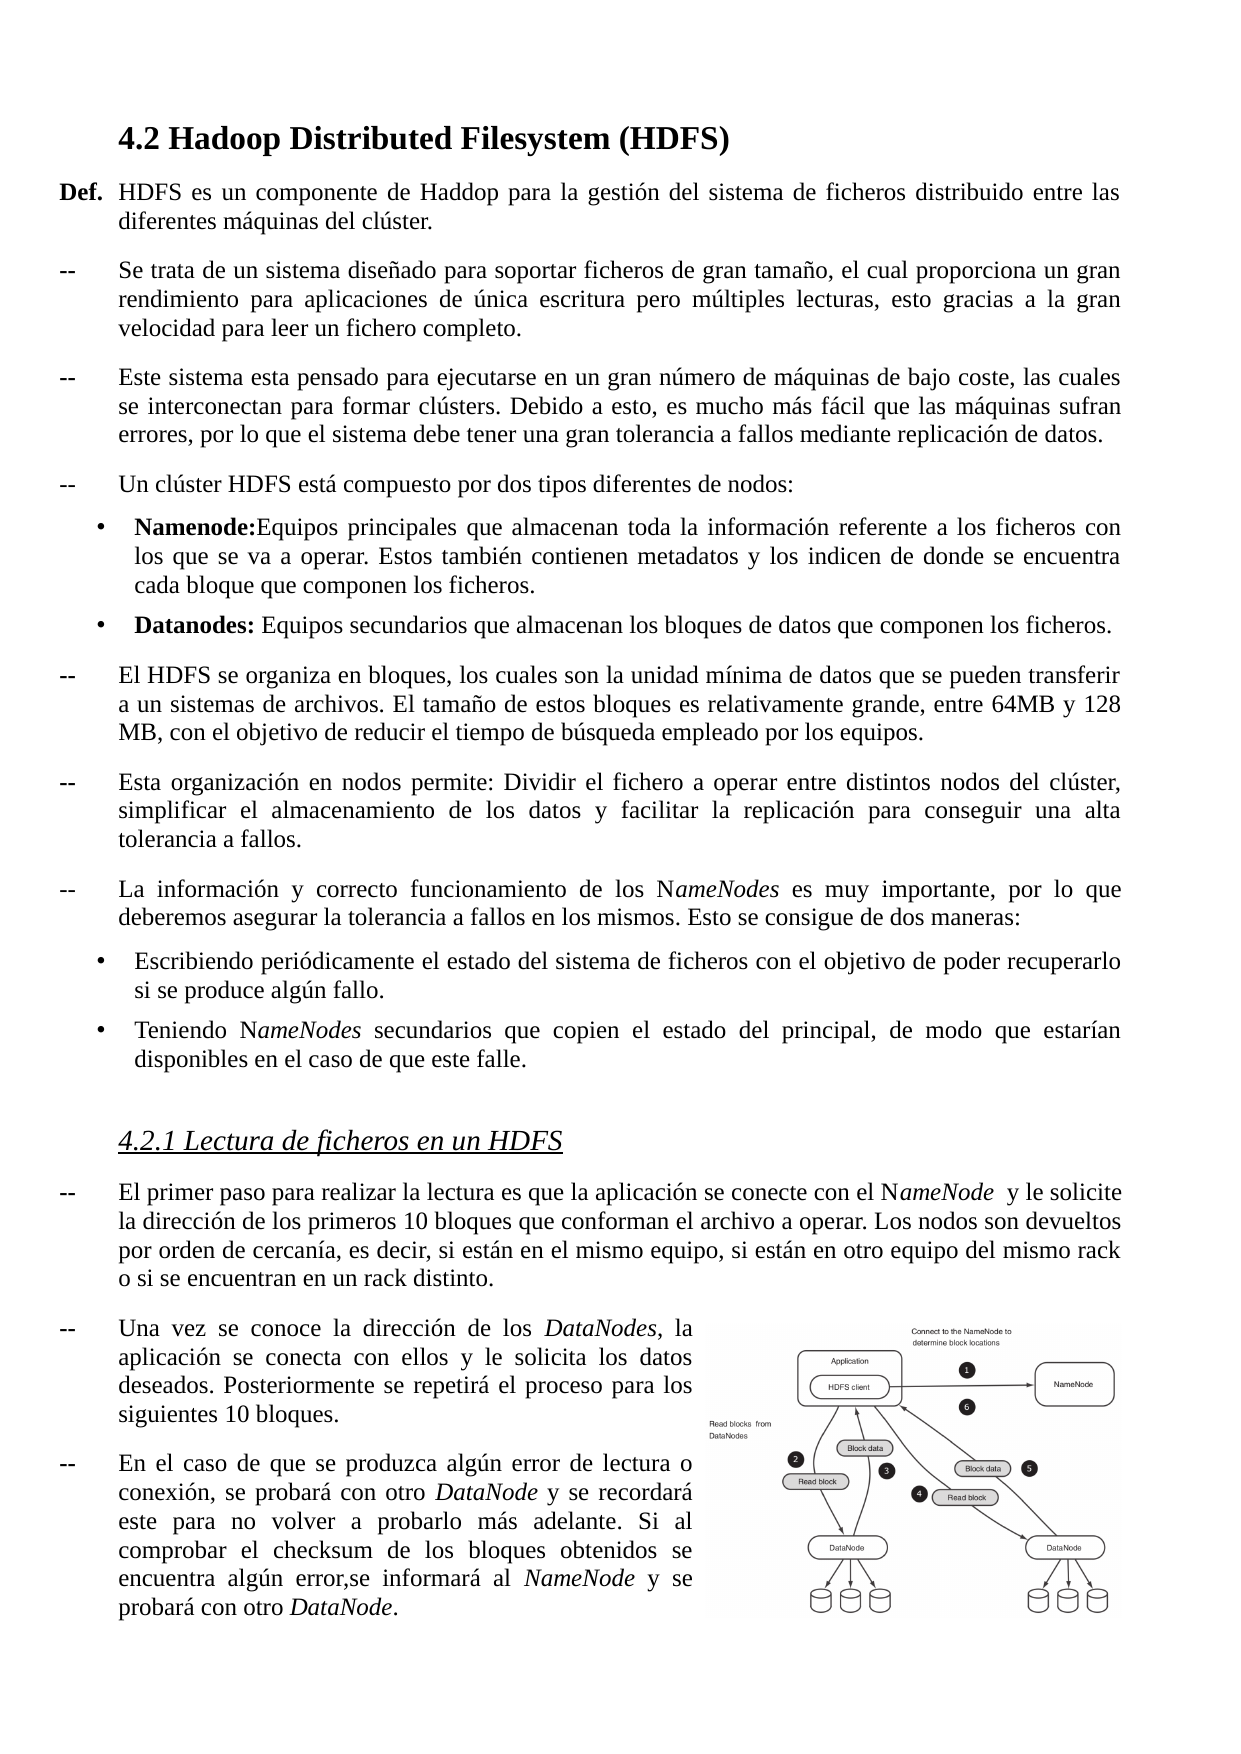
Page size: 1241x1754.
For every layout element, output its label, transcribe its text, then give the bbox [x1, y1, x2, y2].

list Datanodes: Equipos secundarios que almacenan los bloques de datos que componen los ficheros. [97, 611, 1122, 639]
text -- Este sistema esta pensado para ejecutarse en un gran número de máquinas de bajo coste, las cuales se interconectan para formar clústers. Debido a esto, es mucho más fácil que las máquinas sufran errores, por lo que el sistema debe tener una gran tolerancia a fallos mediante replicación de datos. [59, 362, 1122, 448]
text -- El HDFS se organiza en bloques, los cuales son la unidad mínima de datos que se pueden transferir a un sistemas de archivos. El tamaño de estos bloques es relativamente grande, entre 64MB y 128 MB, con el objetivo de reducir el tiempo de búsqueda empleado por los equipos. [59, 660, 1122, 746]
text 4.2.1 Lectura de ficheros en un HDFS [118, 1123, 1122, 1157]
text 4.2 Hadoop Distributed Filesystem (HDFS) [118, 118, 1122, 156]
list Escribiendo periódicamente el estado del sistema de ficheros con el objetivo de poder recuperarlo si se produce algún fallo. [97, 946, 1122, 1003]
list Namenode:Equipos principales que almacenan toda la información referente a los ficheros con los que se va a operar. Estos también contienen metadatos y los indicen de donde se encuentra cada bloque que componen los ficheros. [97, 512, 1122, 599]
text -- Una vez se conoce la dirección de los DataNodes, la aplicación se conecta con ellos y le solicita los datos deseados. Posteriormente se repetirá el proceso para los siguientes 10 bloques. [59, 1313, 1122, 1428]
text -- En el caso de que se produzca algún error de lectura o conexión, se probará con otro DataNode y se recordará este para no volver a probarlo más adelante. Si al comprobar el checksum de los bloques obtenidos se encuentra algún error,se informará al NameNode y se probará con otro DataNode. [59, 1448, 1122, 1621]
text Def. HDFS es un componente de Haddop para la gestión del sistema de ficheros distribuido entre las diferentes máquinas del clúster. [59, 177, 1122, 234]
text -- Un clúster HDFS está compuesto por dos tipos diferentes de nodos: [59, 469, 1122, 498]
text -- El primer paso para realizar la lectura es que la aplicación se conecte con el NameNode y le solicite la dirección de los primeros 10 bloques que conforman el archivo a operar. Los nodos son devueltos por orden de cercanía, es decir, si están en el mismo equipo, si están en otro equipo del mismo rack o si se encuentran en un rack distinto. [59, 1177, 1122, 1292]
text -- Se trata de un sistema diseñado para soportar ficheros de gran tamaño, el cual proporciona un gran rendimiento para aplicaciones de única escritura pero múltiples lecturas, esto gracias a la gran velocidad para leer un fichero completo. [59, 255, 1122, 341]
text -- Esta organización en nodos permite: Dividir el fichero a operar entre distintos nodos del clúster, simplificar el almacenamiento de los datos y facilitar la replicación para conseguir una alta tolerancia a fallos. [59, 767, 1122, 853]
text -- La información y correcto funcionamiento de los NameNodes es muy importante, por lo que deberemos asegurar la tolerancia a fallos en los mismos. Esto se consigue de dos maneras: [59, 874, 1122, 931]
list Teniendo NameNodes secundarios que copien el estado del principal, de modo que estarían disponibles en el caso de que este falle. [97, 1015, 1122, 1073]
picture [704, 1323, 1123, 1618]
